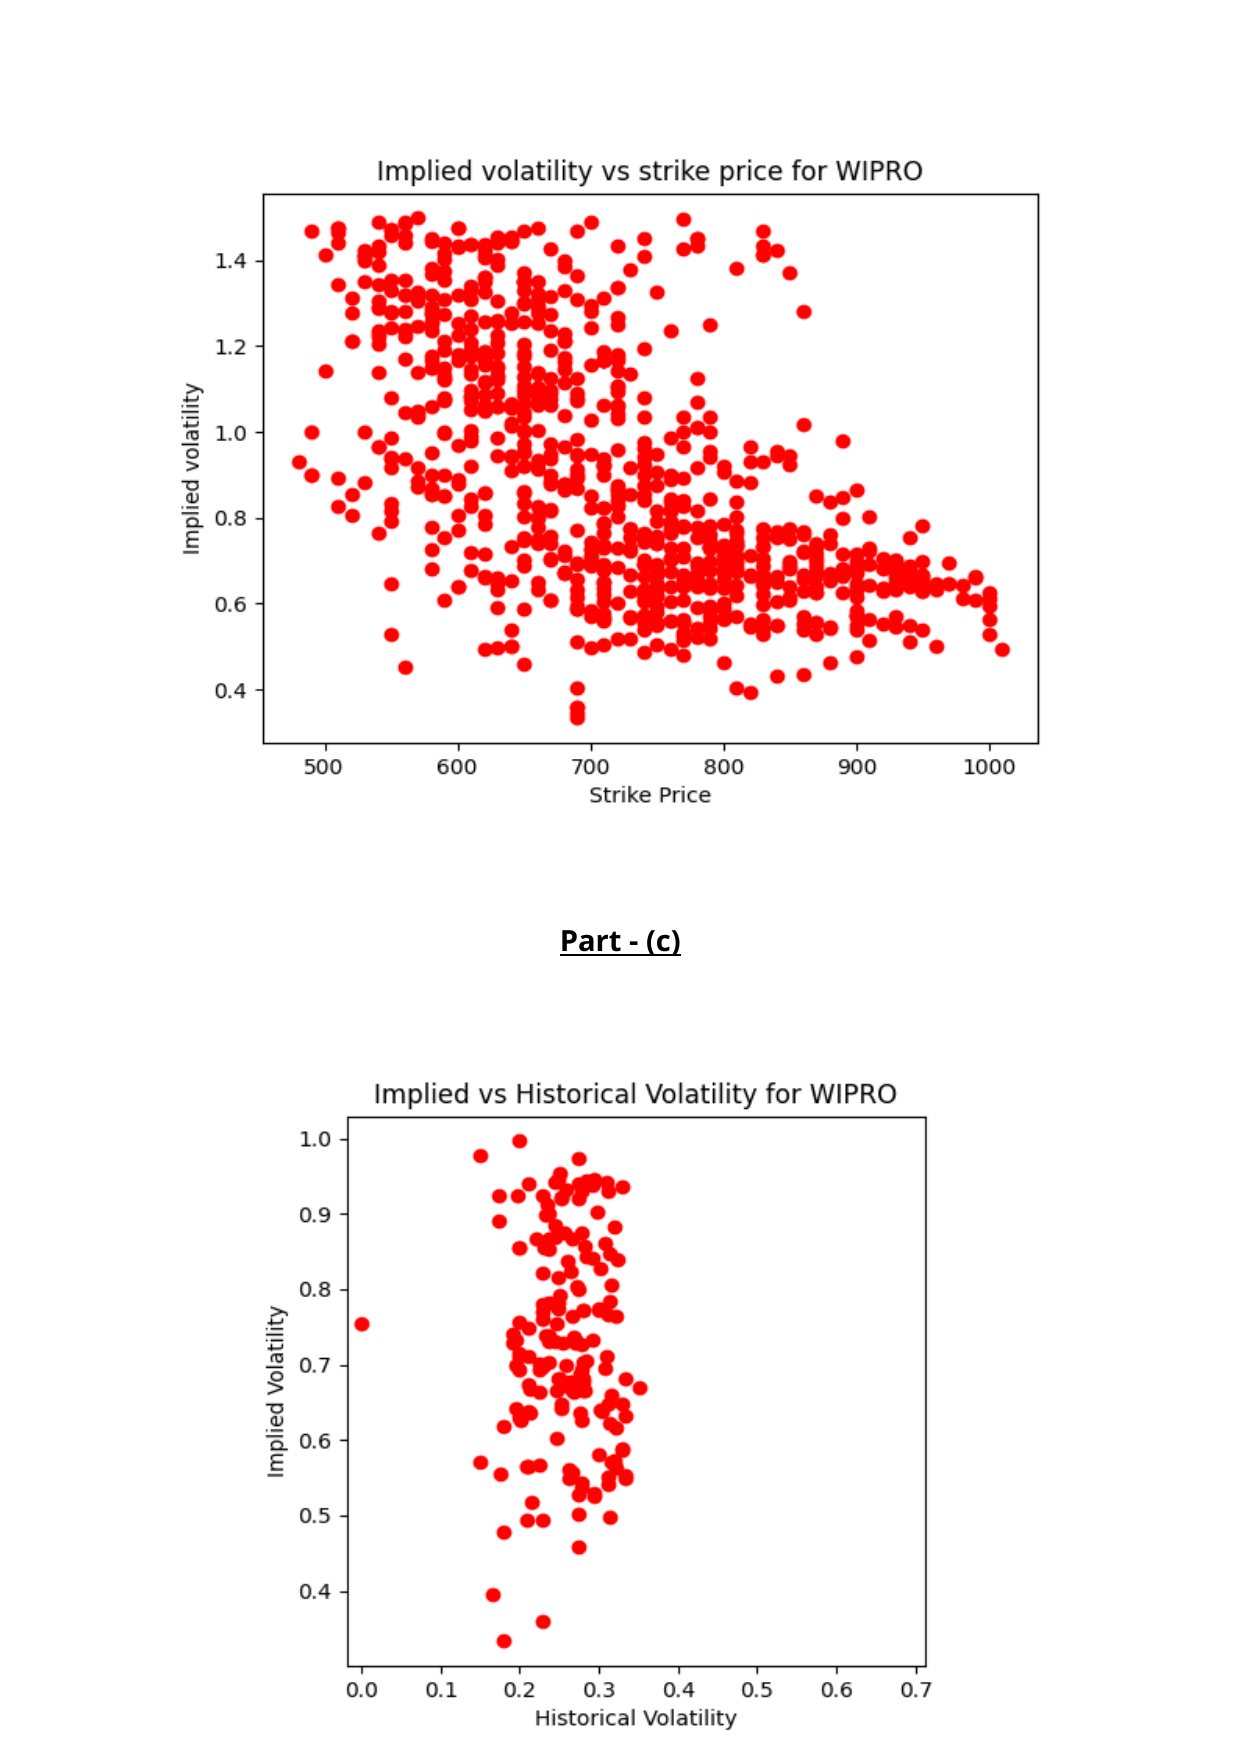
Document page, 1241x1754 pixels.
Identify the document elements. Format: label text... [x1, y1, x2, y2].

picture [160, 1041, 1052, 1742]
picture [174, 118, 1066, 819]
text Part - (c) [118, 920, 1122, 960]
